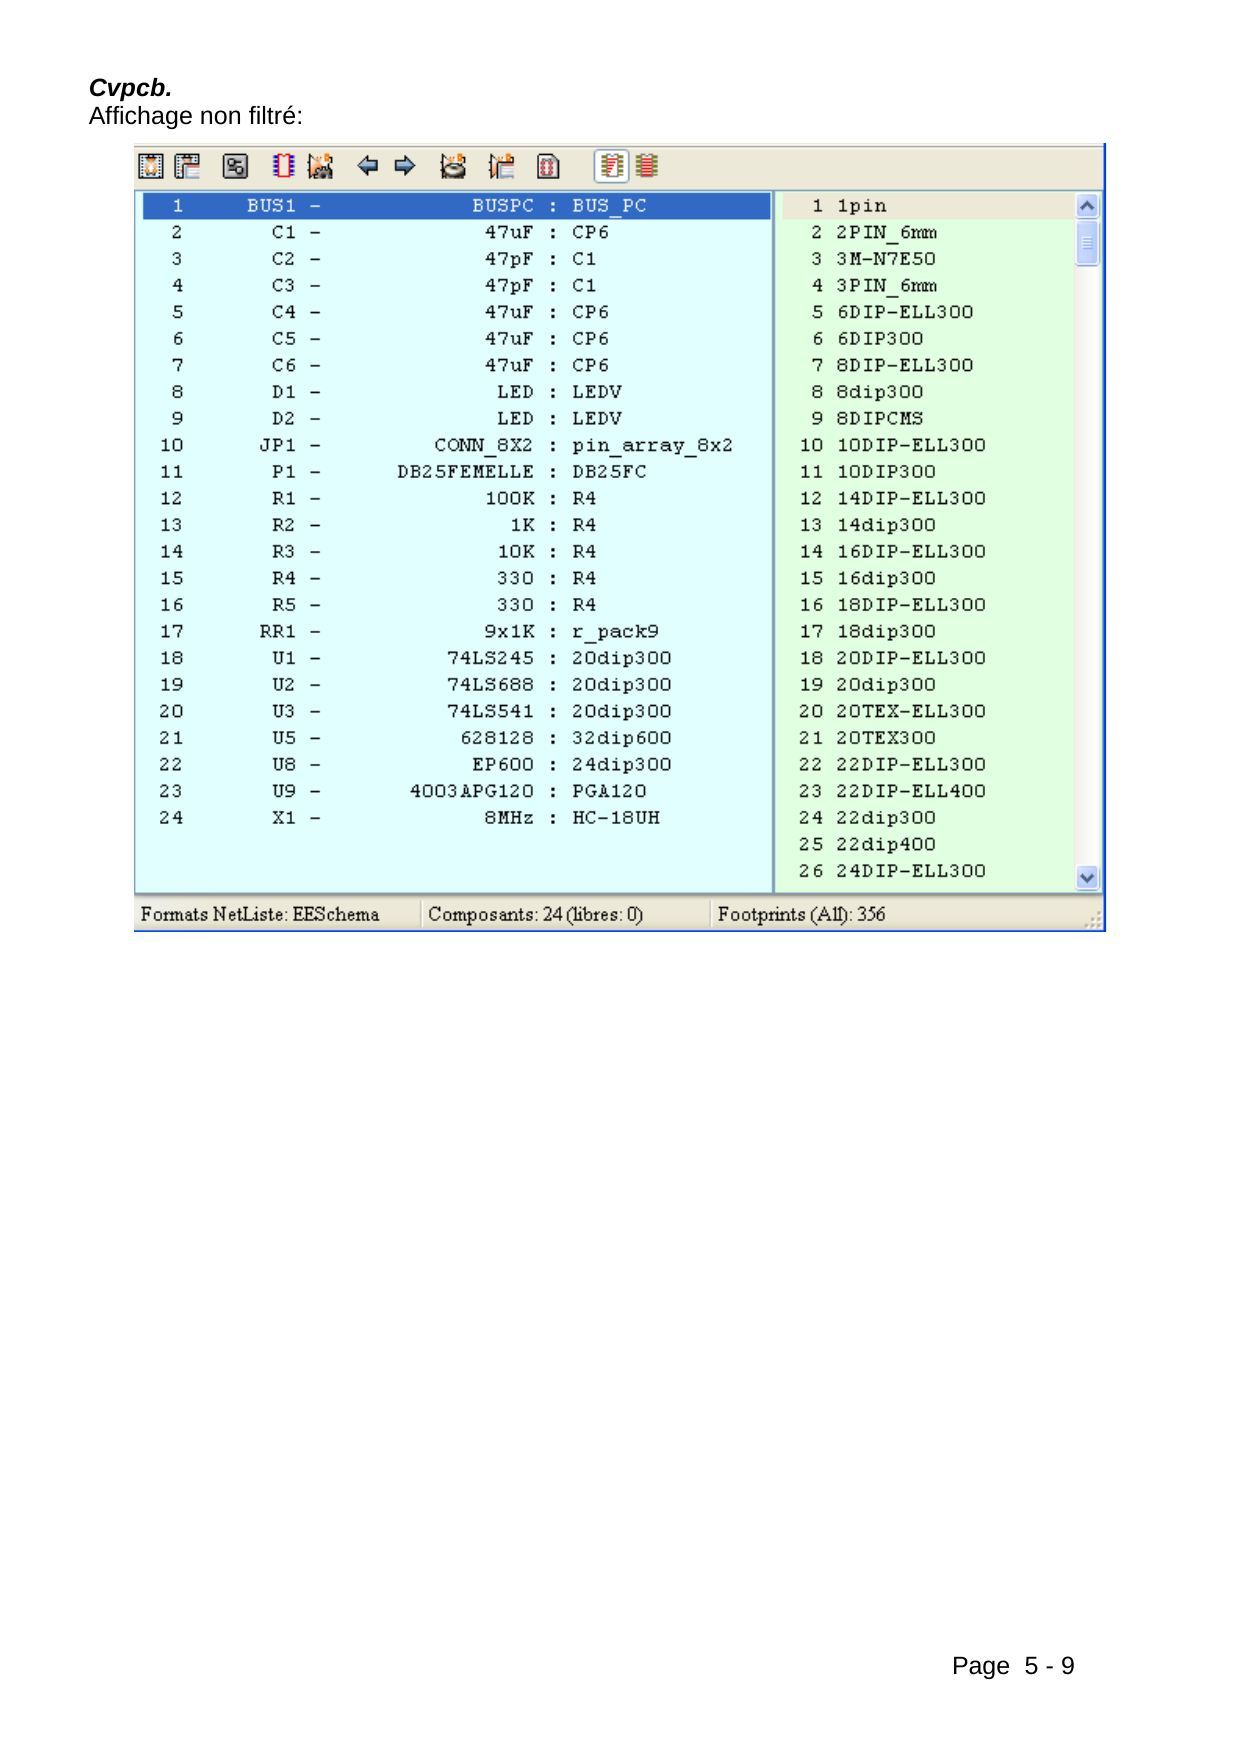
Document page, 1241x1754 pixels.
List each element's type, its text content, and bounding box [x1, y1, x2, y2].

picture [134, 143, 1107, 932]
text Affichage non filtré: [88, 102, 1152, 130]
